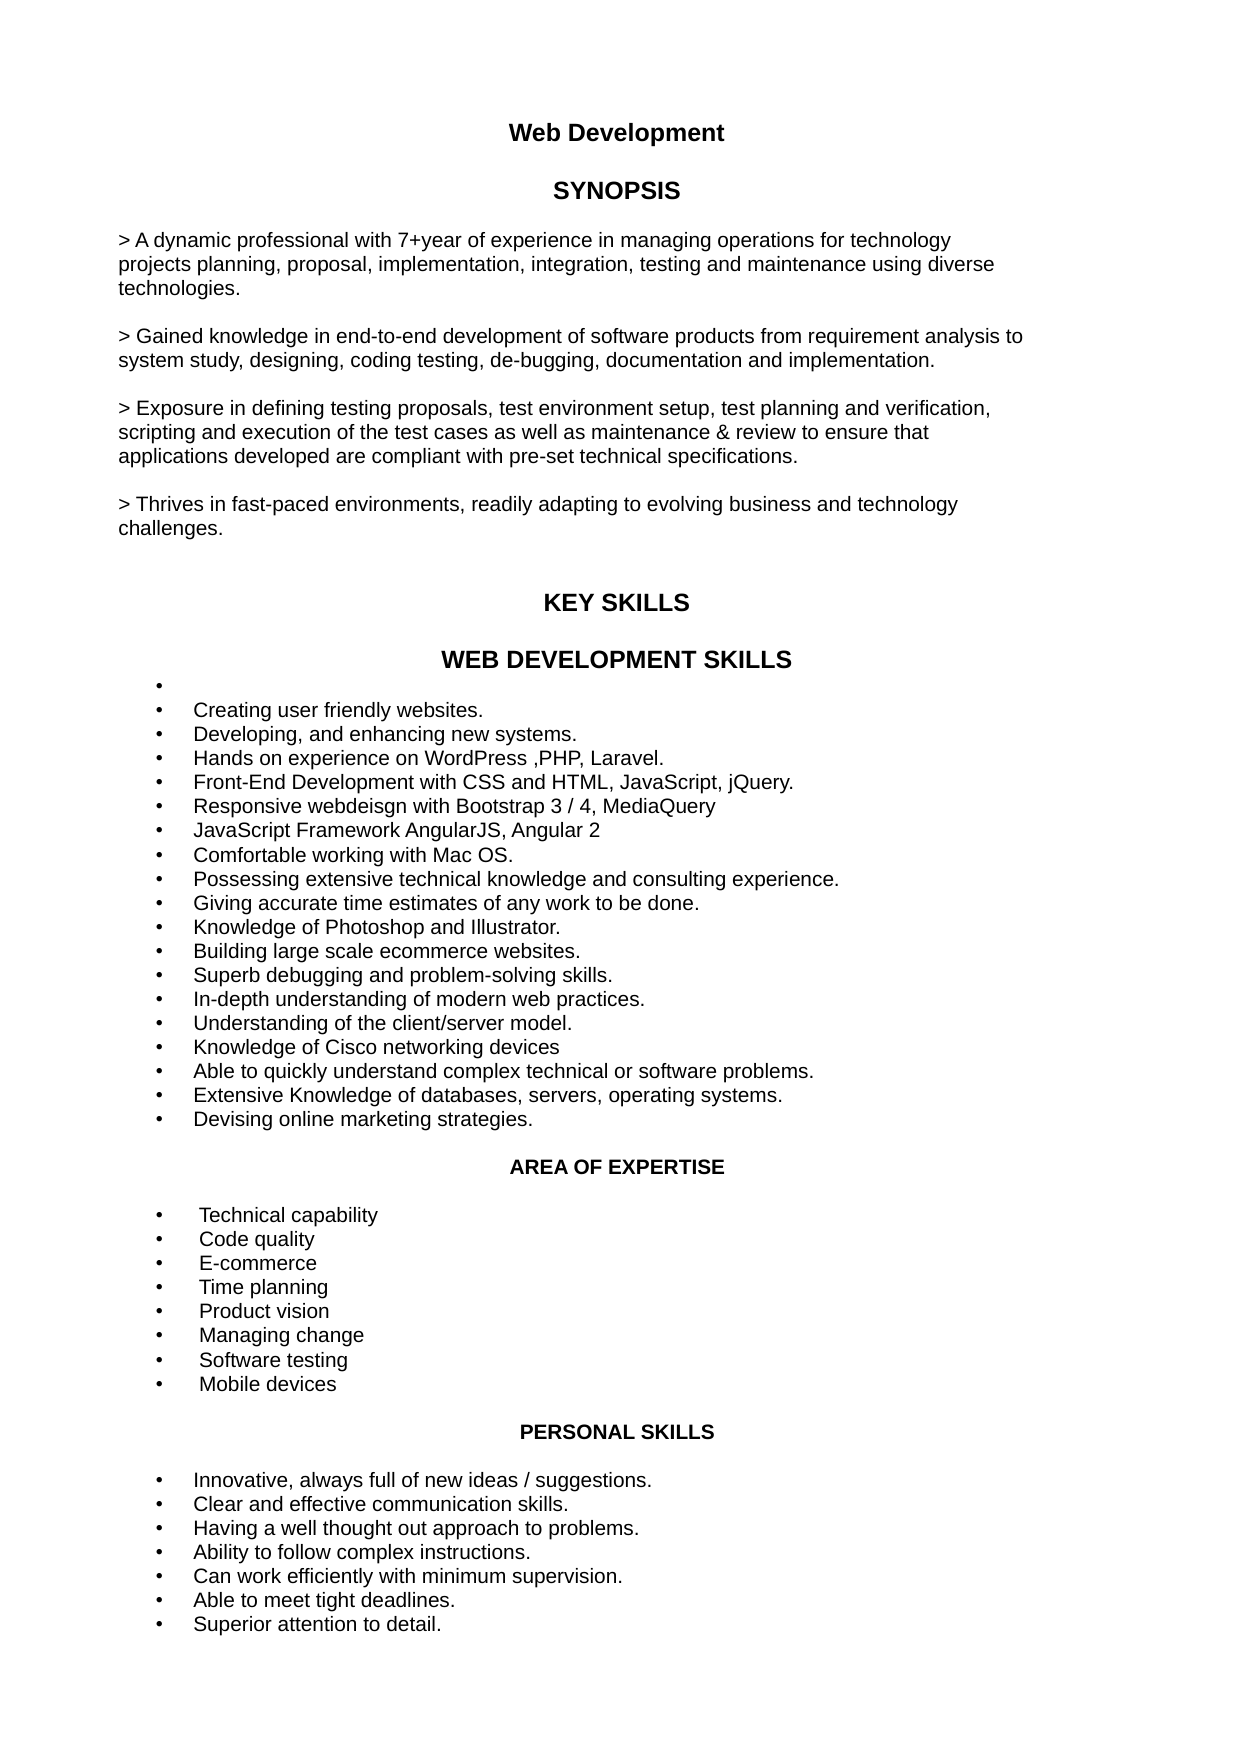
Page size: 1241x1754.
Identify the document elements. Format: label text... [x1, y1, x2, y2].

text KEY SKILLS [118, 588, 1122, 616]
list Possessing extensive technical knowledge and consulting experience. [156, 866, 1122, 891]
list Software testing [156, 1347, 1122, 1371]
list Front-End Development with CSS and HTML, JavaScript, jQuery. [156, 770, 1122, 794]
text SYNOPSIS [118, 176, 1122, 204]
text > Gained knowledge in end-to-end development of software products from requirement analysis to [118, 324, 1122, 348]
list Superior attention to detail. [156, 1612, 1122, 1636]
list Extensive Knowledge of databases, servers, operating systems. [156, 1083, 1122, 1107]
list In-depth understanding of modern web practices. [156, 987, 1122, 1011]
text PERSONAL SKILLS [118, 1419, 1122, 1443]
list Devising online marketing strategies. [156, 1107, 1122, 1131]
list Able to quickly understand complex technical or software problems. [156, 1059, 1122, 1083]
list Knowledge of Cisco networking devices [156, 1035, 1122, 1059]
text > Exposure in defining testing proposals, test environment setup, test planning and verification, [118, 396, 1122, 420]
list Code quality [156, 1227, 1122, 1251]
list Knowledge of Photoshop and Illustrator. [156, 914, 1122, 939]
text projects planning, proposal, implementation, integration, testing and maintenance using diverse [118, 252, 1122, 276]
list Building large scale ecommerce websites. [156, 939, 1122, 963]
text challenges. [118, 516, 1122, 540]
list Understanding of the client/server model. [156, 1011, 1122, 1035]
list E-commerce [156, 1251, 1122, 1275]
list Giving accurate time estimates of any work to be done. [156, 891, 1122, 914]
list Time planning [156, 1275, 1122, 1299]
text scripting and execution of the test cases as well as maintenance & review to ensure that [118, 420, 1122, 444]
text > Thrives in fast-paced environments, readily adapting to evolving business and technology [118, 492, 1122, 516]
list Clear and effective communication skills. [156, 1491, 1122, 1516]
list Comfortable working with Mac OS. [156, 842, 1122, 866]
list Mobile devices [156, 1371, 1122, 1396]
text WEB DEVELOPMENT SKILLS [118, 645, 1122, 674]
text Web Development [118, 118, 1122, 147]
text AREA OF EXPERTISE [118, 1155, 1122, 1179]
text system study, designing, coding testing, de-bugging, documentation and implementation. [118, 348, 1122, 372]
list Superb debugging and problem-solving skills. [156, 963, 1122, 987]
list Innovative, always full of new ideas / suggestions. [156, 1467, 1122, 1491]
list Hands on experience on WordPress ,PHP, Laravel. [156, 746, 1122, 770]
list Ability to follow complex instructions. [156, 1539, 1122, 1564]
list Developing, and enhancing new systems. [156, 722, 1122, 746]
list Product vision [156, 1299, 1122, 1323]
list Can work efficiently with minimum supervision. [156, 1564, 1122, 1588]
text > A dynamic professional with 7+year of experience in managing operations for technology [118, 228, 1122, 252]
list Technical capability [156, 1203, 1122, 1227]
list Able to meet tight deadlines. [156, 1588, 1122, 1612]
list Responsive webdeisgn with Bootstrap 3 / 4, MediaQuery [156, 794, 1122, 818]
list Having a well thought out approach to problems. [156, 1516, 1122, 1539]
text technologies. [118, 276, 1122, 300]
text applications developed are compliant with pre-set technical specifications. [118, 444, 1122, 468]
list JavaScript Framework AngularJS, Angular 2 [156, 818, 1122, 842]
list Creating user friendly websites. [156, 698, 1122, 722]
list Managing change [156, 1323, 1122, 1347]
